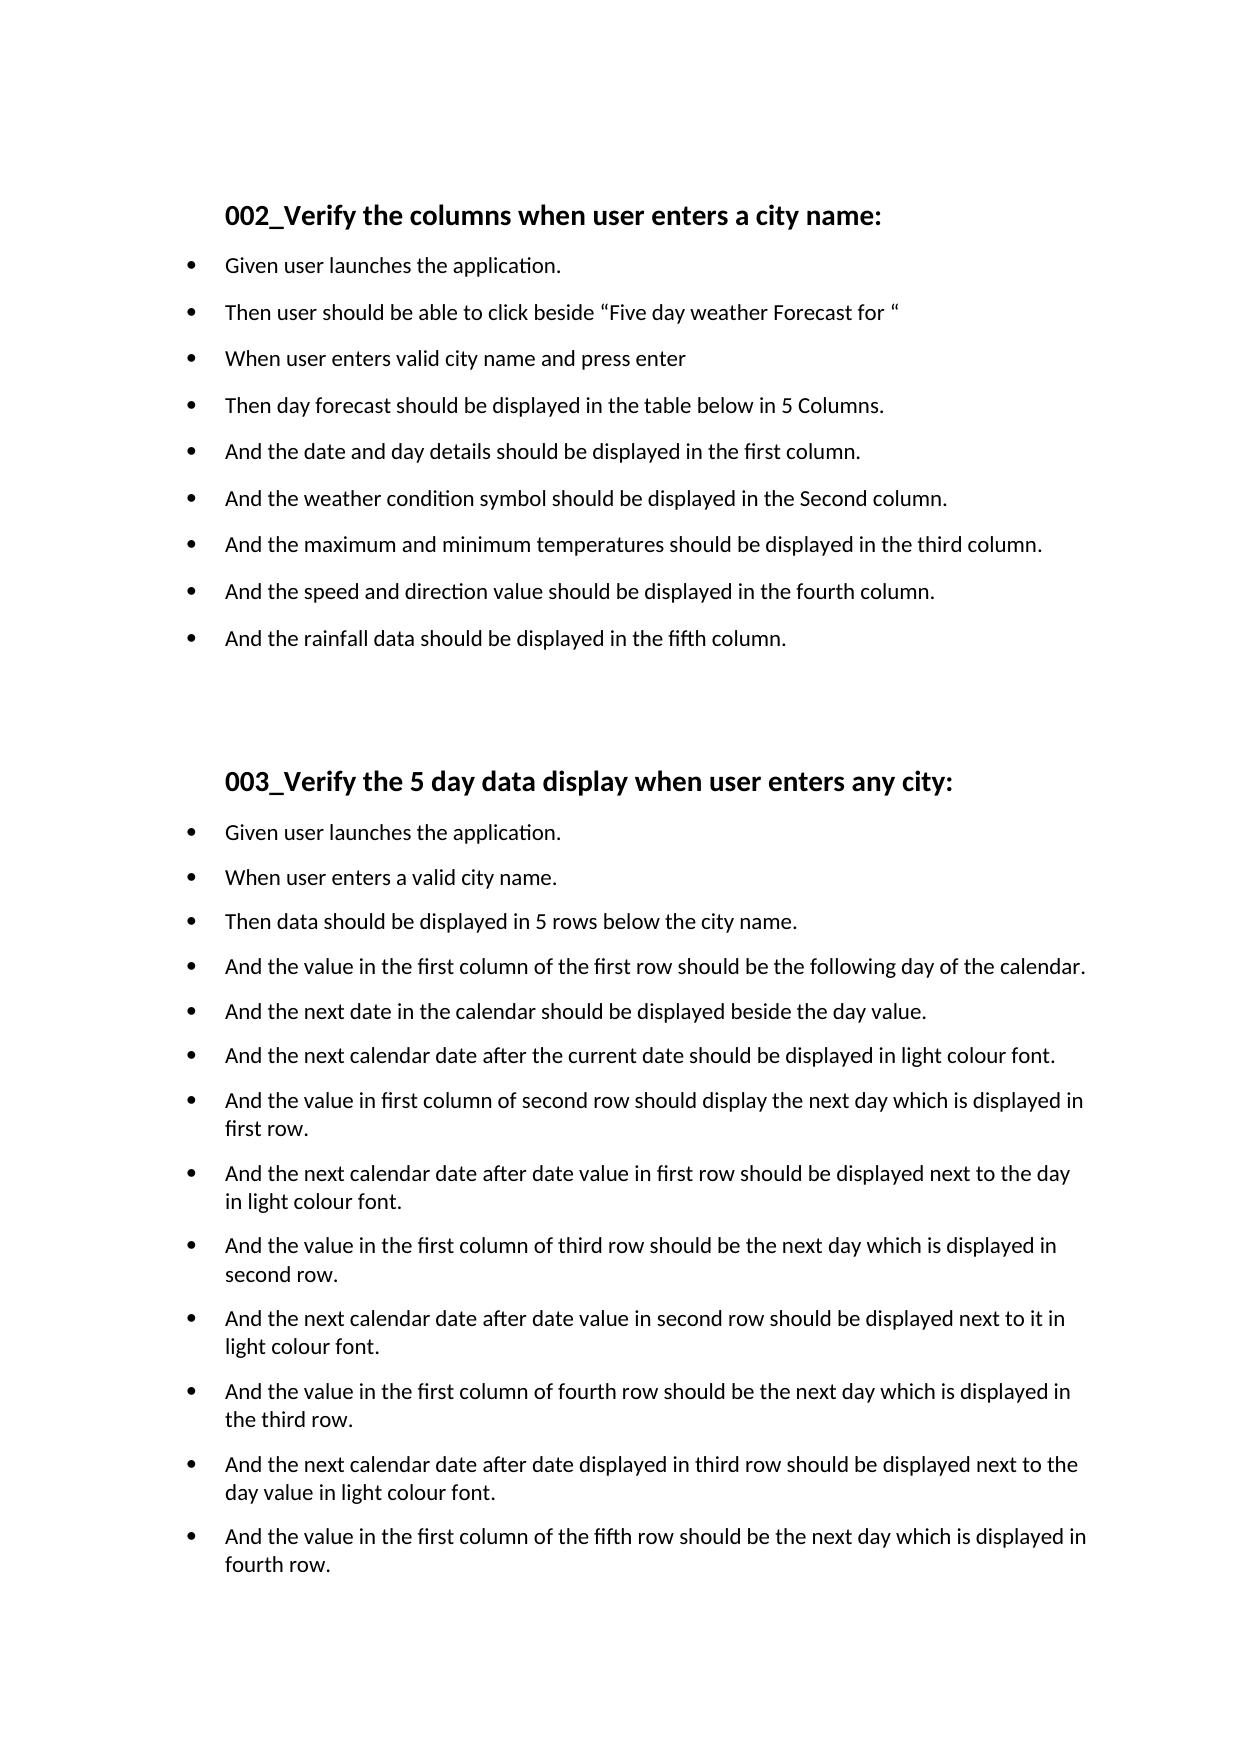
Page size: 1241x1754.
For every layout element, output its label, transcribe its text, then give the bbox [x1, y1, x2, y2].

list 003_Verify the 5 day data display when user enters any city: [225, 763, 1090, 799]
list And the maximum and minimum temperatures should be displayed in the third column. [187, 531, 1090, 559]
list Given user launches the application. [187, 251, 1090, 279]
list And the next calendar date after date displayed in third row should be displayed next to the day value in light colour font. [187, 1450, 1090, 1506]
list Then day forecast should be displayed in the table below in 5 Columns. [187, 391, 1090, 419]
list And the next date in the calendar should be displayed beside the day value. [187, 997, 1090, 1025]
list Then user should be able to click beside “Five day weather Forecast for “ [187, 298, 1090, 326]
list And the weather condition symbol should be displayed in the Second column. [187, 484, 1090, 512]
list And the value in the first column of fourth row should be the next day which is displayed in the third row. [187, 1377, 1090, 1433]
list Then data should be displayed in 5 rows below the city name. [187, 907, 1090, 936]
list And the date and day details should be displayed in the first column. [187, 437, 1090, 466]
list And the next calendar date after date value in second row should be displayed next to it in light colour font. [187, 1304, 1090, 1360]
list Given user launches the application. [187, 818, 1090, 846]
list When user enters a valid city name. [187, 863, 1090, 891]
list And the next calendar date after date value in first row should be displayed next to the day in light colour font. [187, 1159, 1090, 1215]
list And the next calendar date after the current date should be displayed in light colour font. [187, 1042, 1090, 1069]
list And the rainfall data should be displayed in the fifth column. [187, 624, 1090, 652]
list And the speed and direction value should be displayed in the fourth column. [187, 577, 1090, 605]
list And the value in the first column of the first row should be the following day of the calendar. [187, 952, 1090, 980]
list And the value in the first column of third row should be the next day which is displayed in second row. [187, 1232, 1090, 1288]
list And the value in the first column of the fifth row should be the next day which is displayed in fourth row. [187, 1522, 1090, 1578]
list When user enters valid city name and press enter [187, 344, 1090, 372]
list And the value in first column of second row should display the next day which is displayed in first row. [187, 1086, 1090, 1142]
list 002_Verify the columns when user enters a city name: [225, 197, 1090, 232]
